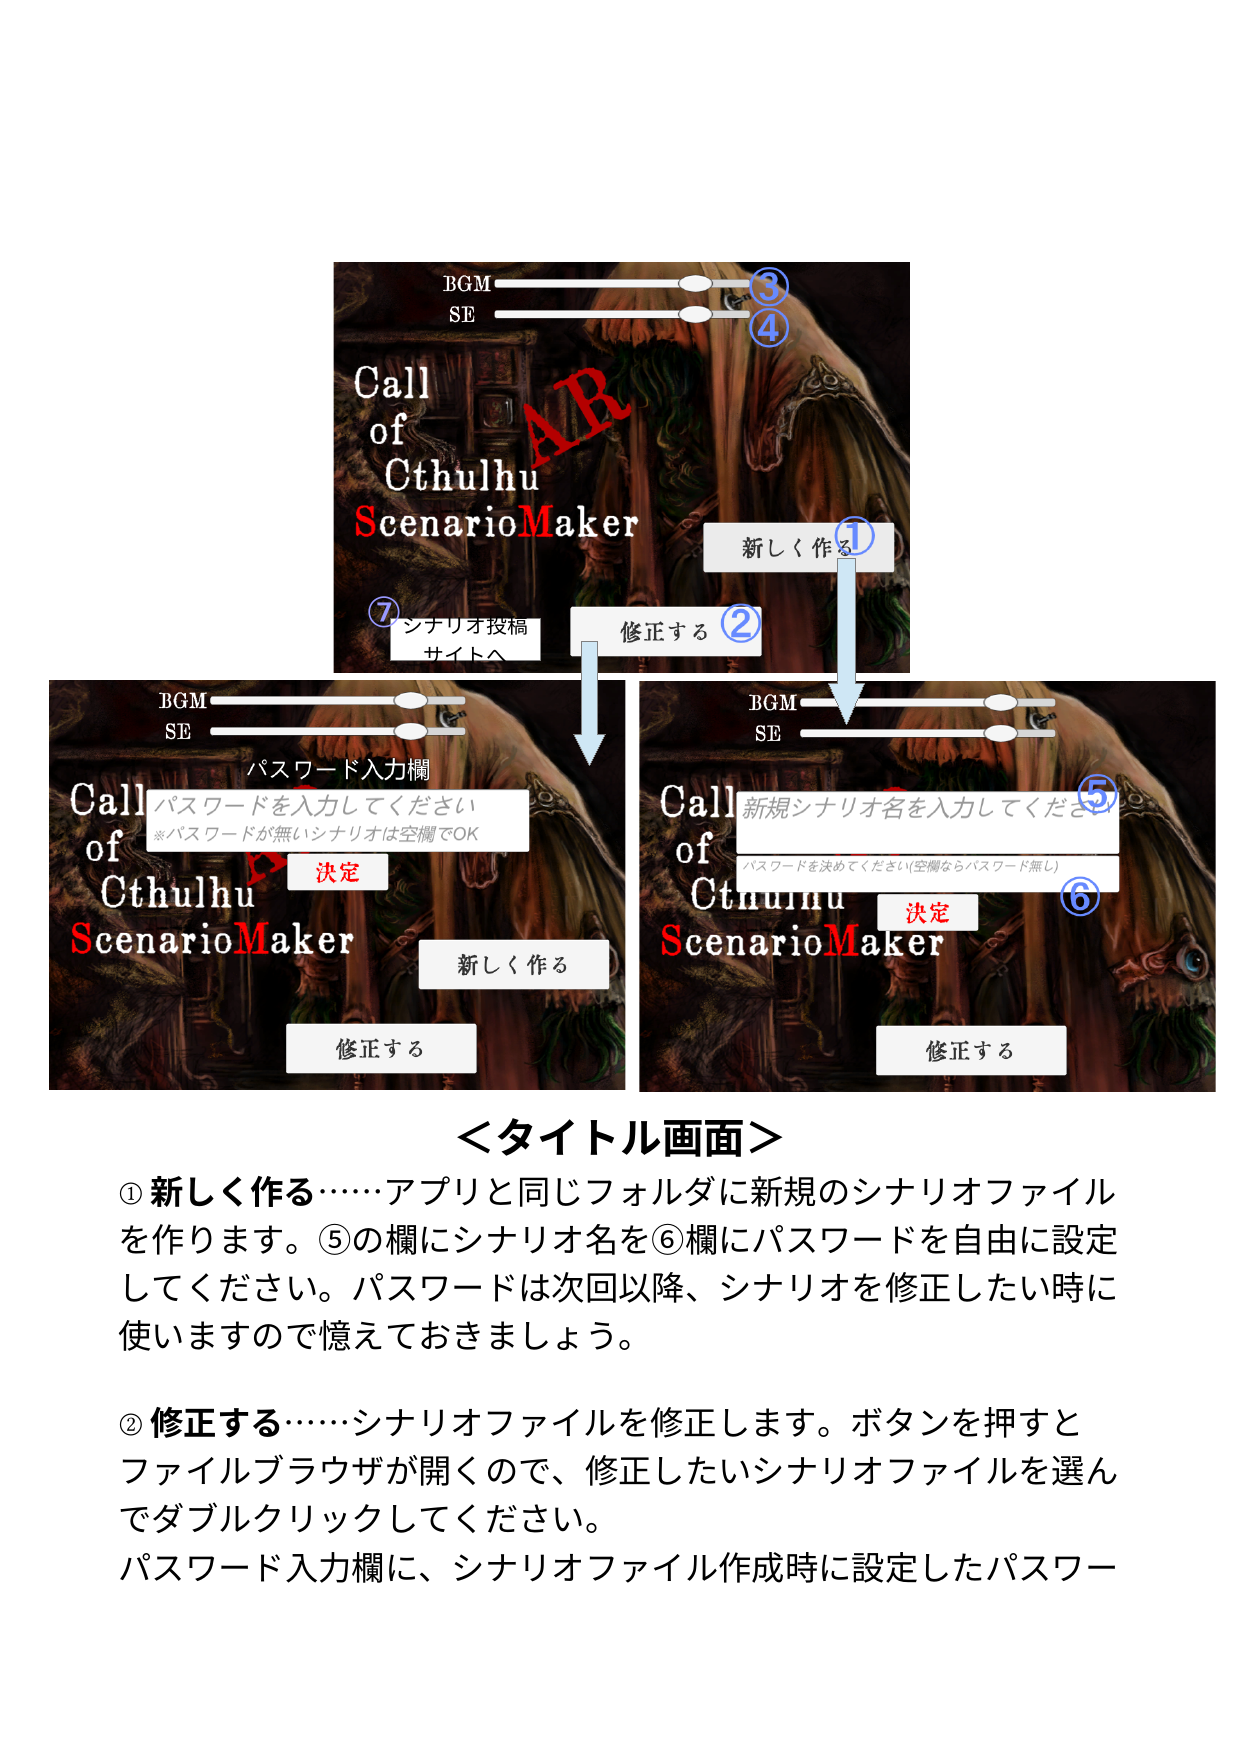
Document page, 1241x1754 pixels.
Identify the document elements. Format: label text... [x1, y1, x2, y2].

picture [639, 681, 1216, 1092]
picture [49, 680, 626, 1090]
text ①新しく作る……アプリと同じフォルダに新規のシナリオファイルを作ります。⑤の欄にシナリオ名を⑥欄にパスワードを自由に設定してください。パスワードは次回以降、シナリオを修正したい時に使いますので憶えておきましょう。 [118, 1166, 1122, 1358]
picture [333, 262, 910, 673]
text ＜タイトル画面＞ [118, 1105, 1122, 1166]
text パスワード入力欄に、シナリオファイル作成時に設定したパスワー [118, 1541, 1122, 1590]
text ②修正する……シナリオファイルを修正します。ボタンを押すとファイルブラウザが開くので、修正したいシナリオファイルを選んでダブルクリックしてください。 [118, 1397, 1122, 1541]
